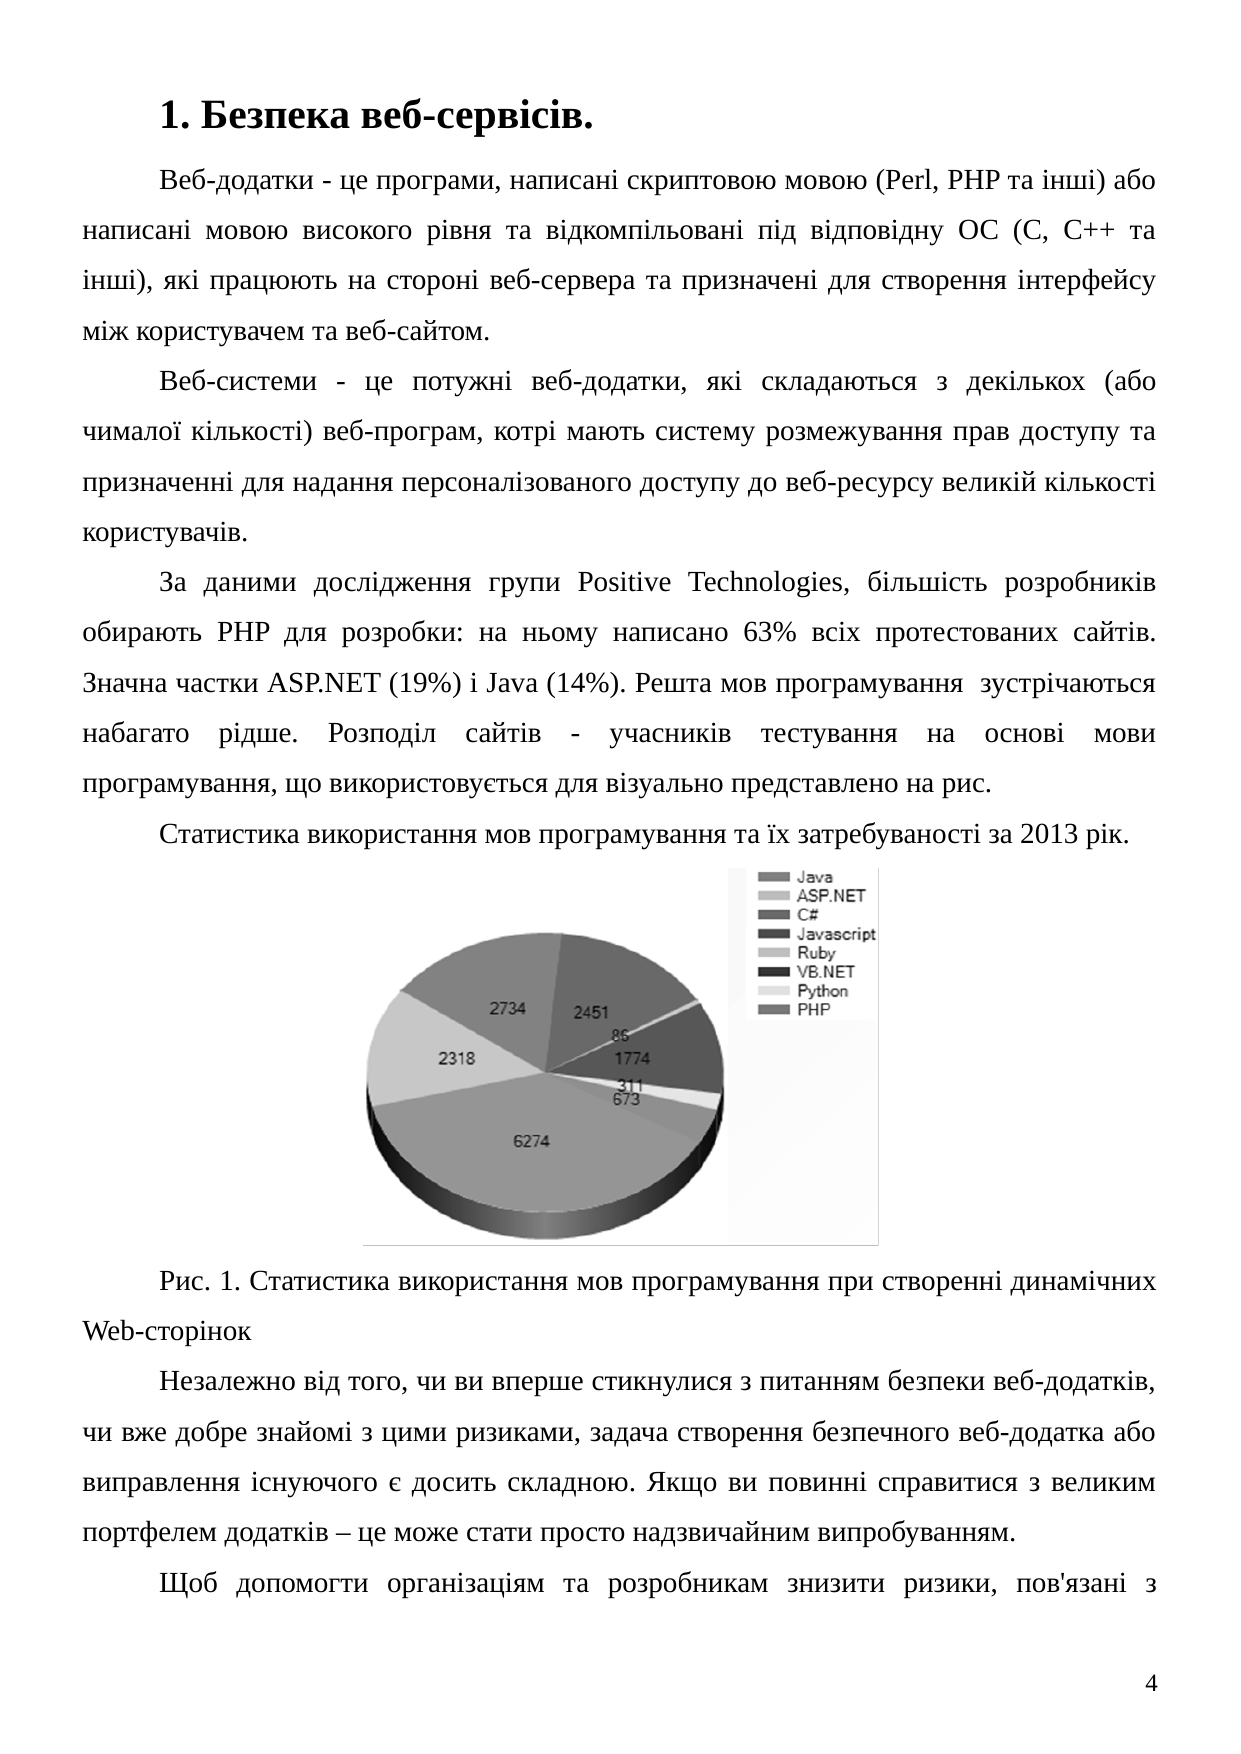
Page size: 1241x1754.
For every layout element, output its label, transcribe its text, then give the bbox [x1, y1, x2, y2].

text Щоб допомогти організаціям та розробникам знизити ризики, пов'язані з [82, 1565, 1158, 1598]
text Веб-системи - це потужні веб-додатки, які складаються з декількох (або чималої кількості) веб-програм, котрі мають систему розмежування прав доступу та призначенні для надання персоналізованого доступу до веб-ресурсу великій кількості користувачів. [82, 363, 1158, 547]
subtitle 1. Безпека веб-сервісів. [82, 90, 1158, 138]
text Веб-додатки - це програми, написані скриптовою мовою (Perl, PHP та інші) або написані мовою високого рівня та відкомпільовані під відповідну ОС (С, С++ та інші), які працюють на стороні веб-сервера та призначені для створення інтерфейсу між користувачем та веб-сайтом. [82, 162, 1158, 346]
text Рис. 1. Статистика використання мов програмування при створенні динамічних Web-сторінок [82, 866, 1158, 1347]
text За даними дослідження групи Positive Technologies, більшість розробників обирають PHP для розробки: на ньому написано 63% всіх протестованих сайтів. Значна частки ASP.NET (19%) і Java (14%). Решта мов програмування зустрічаються набагато рідше. Розподіл сайтів - учасників тестування на основі мови програмування, що використовується для візуально представлено на рис. [82, 564, 1158, 799]
text Статистика використання мов програмування та їх затребуваності за 2013 рік. [82, 816, 1158, 849]
text Незалежно від того, чи ви вперше стикнулися з питанням безпеки веб-додатків, чи вже добре знайомі з цими ризиками, задача створення безпечного веб-додатка або виправлення існуючого є досить складною. Якщо ви повинні справитися з великим портфелем додатків – це може стати просто надзвичайним випробуванням. [82, 1363, 1158, 1548]
